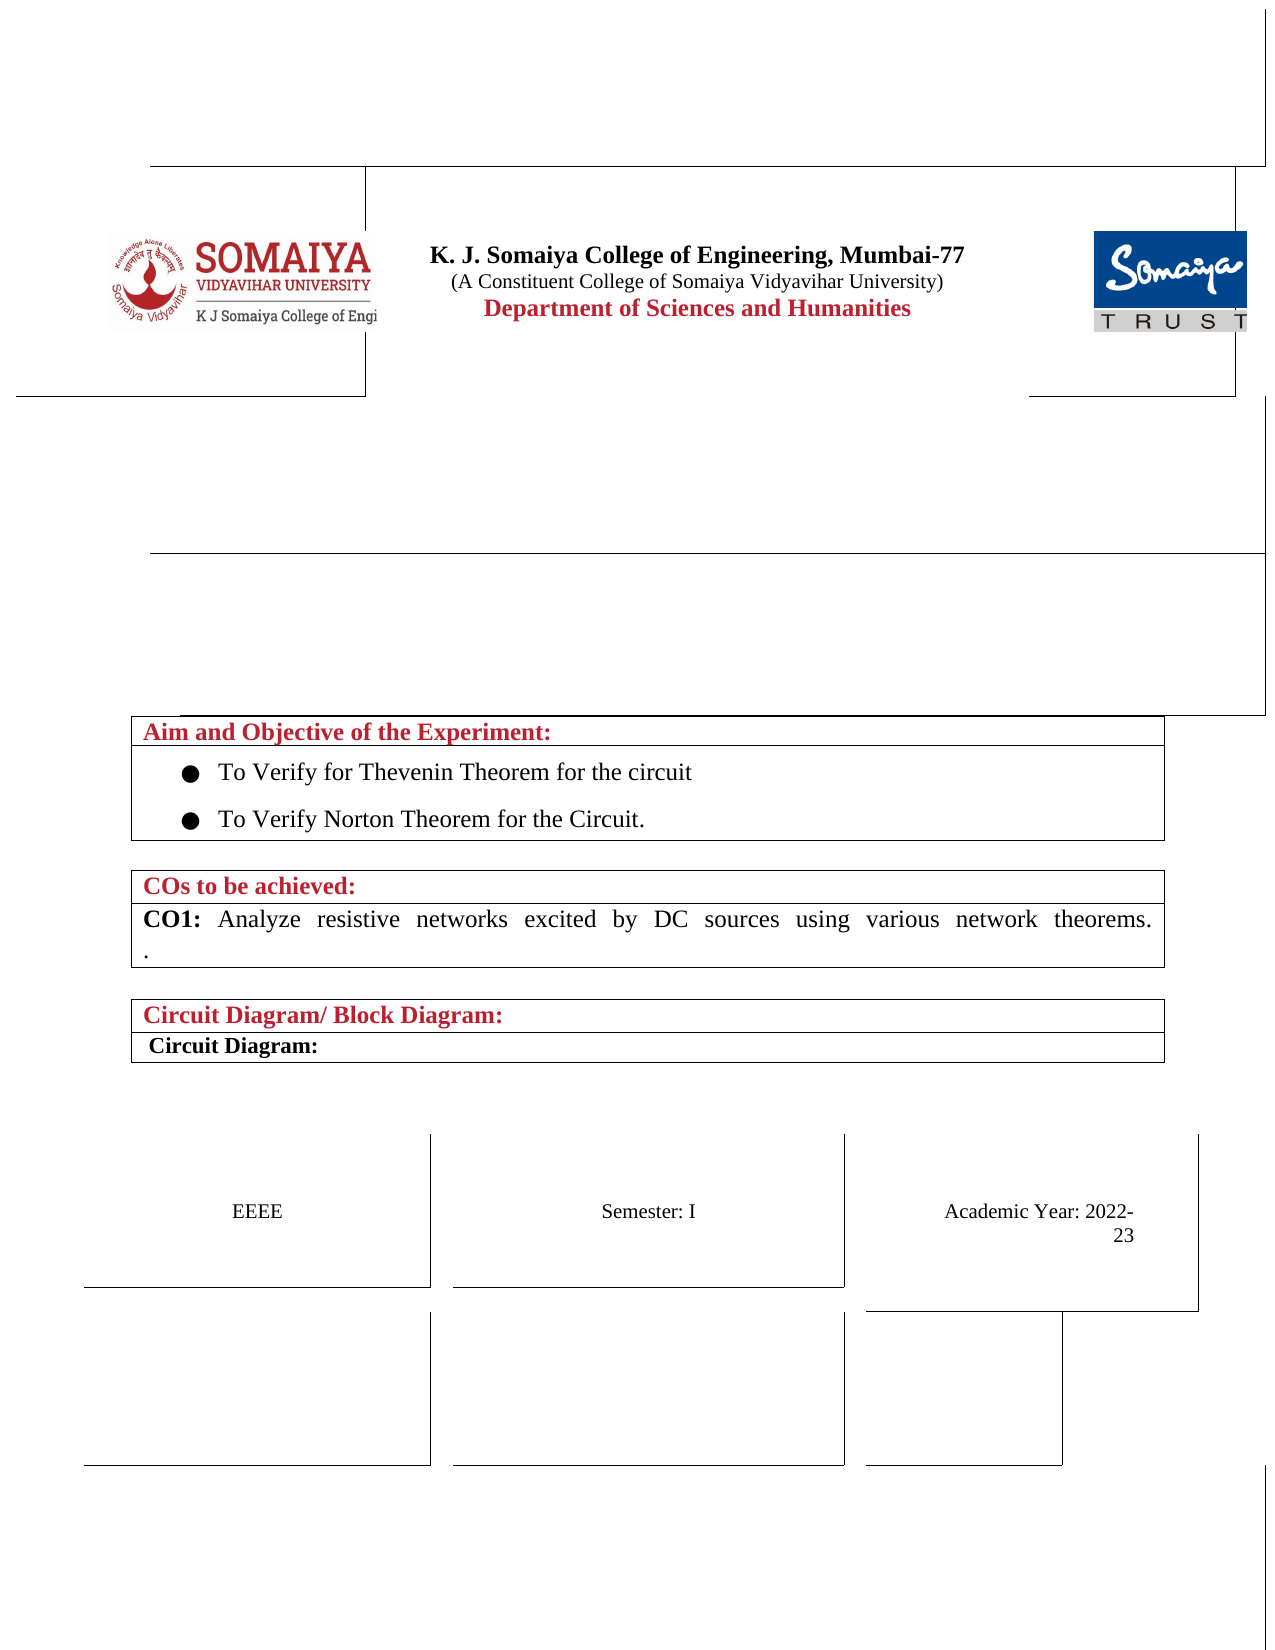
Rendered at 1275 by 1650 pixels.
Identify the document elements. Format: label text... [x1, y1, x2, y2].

table_cell CO1: Analyze resistive networks excited by DC sources using various network theorems. . [132, 904, 1164, 967]
table_header COs to be achieved: [132, 871, 1164, 903]
table_header Circuit Diagram/ Block Diagram: [132, 1000, 1164, 1032]
table_cell Circuit Diagram: Task 1: Circuit Diagram to measure RTH/RN: Task 2: Circuit Diagram to measure VTH: Task 3: Circuit Diagram to measure ISC: [132, 1033, 1164, 1062]
table_cell To Verify for Thevenin Theorem for the circuit To Verify Norton Theorem for the Circuit. [132, 746, 1164, 840]
